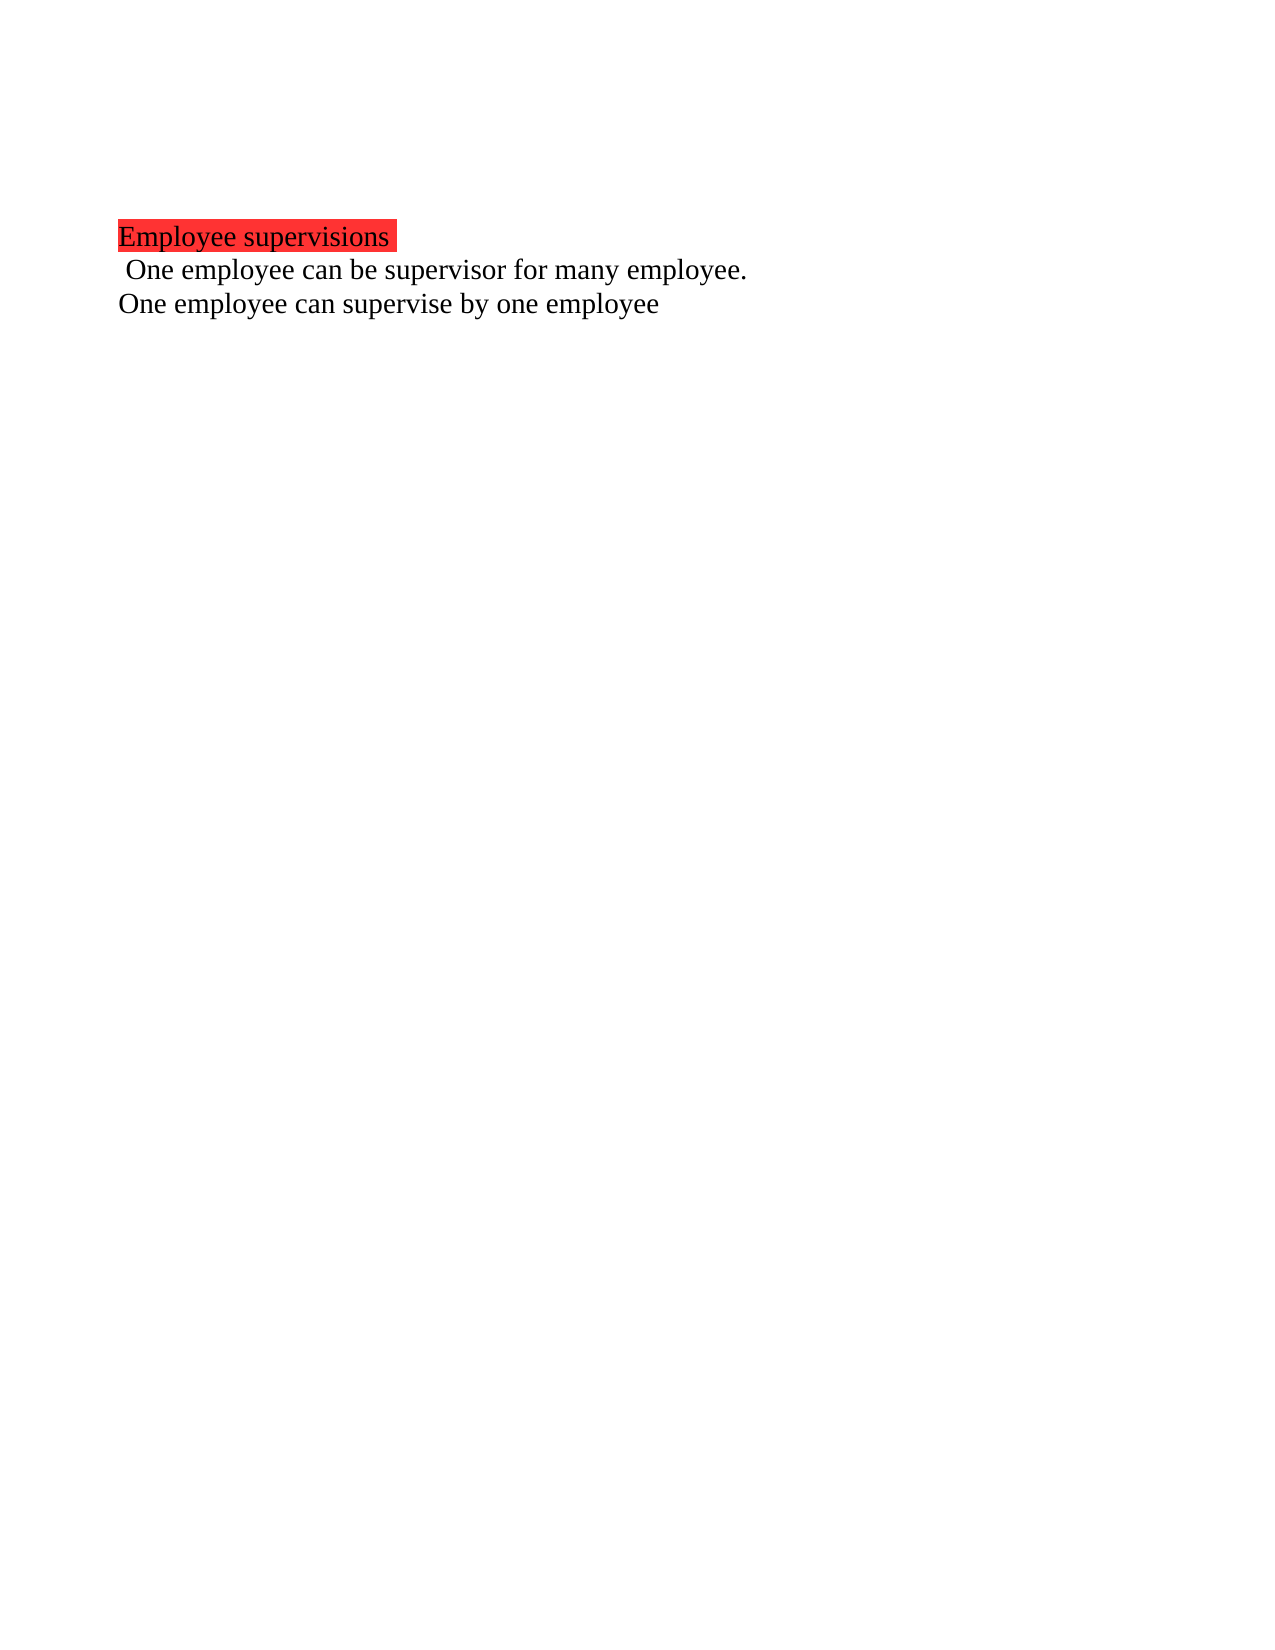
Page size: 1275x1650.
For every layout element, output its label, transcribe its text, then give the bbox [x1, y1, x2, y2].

text One employee can supervise by one employee [118, 286, 1157, 319]
text One employee can be supervisor for many employee. [118, 252, 1157, 286]
text Employee supervisions [118, 219, 1157, 252]
